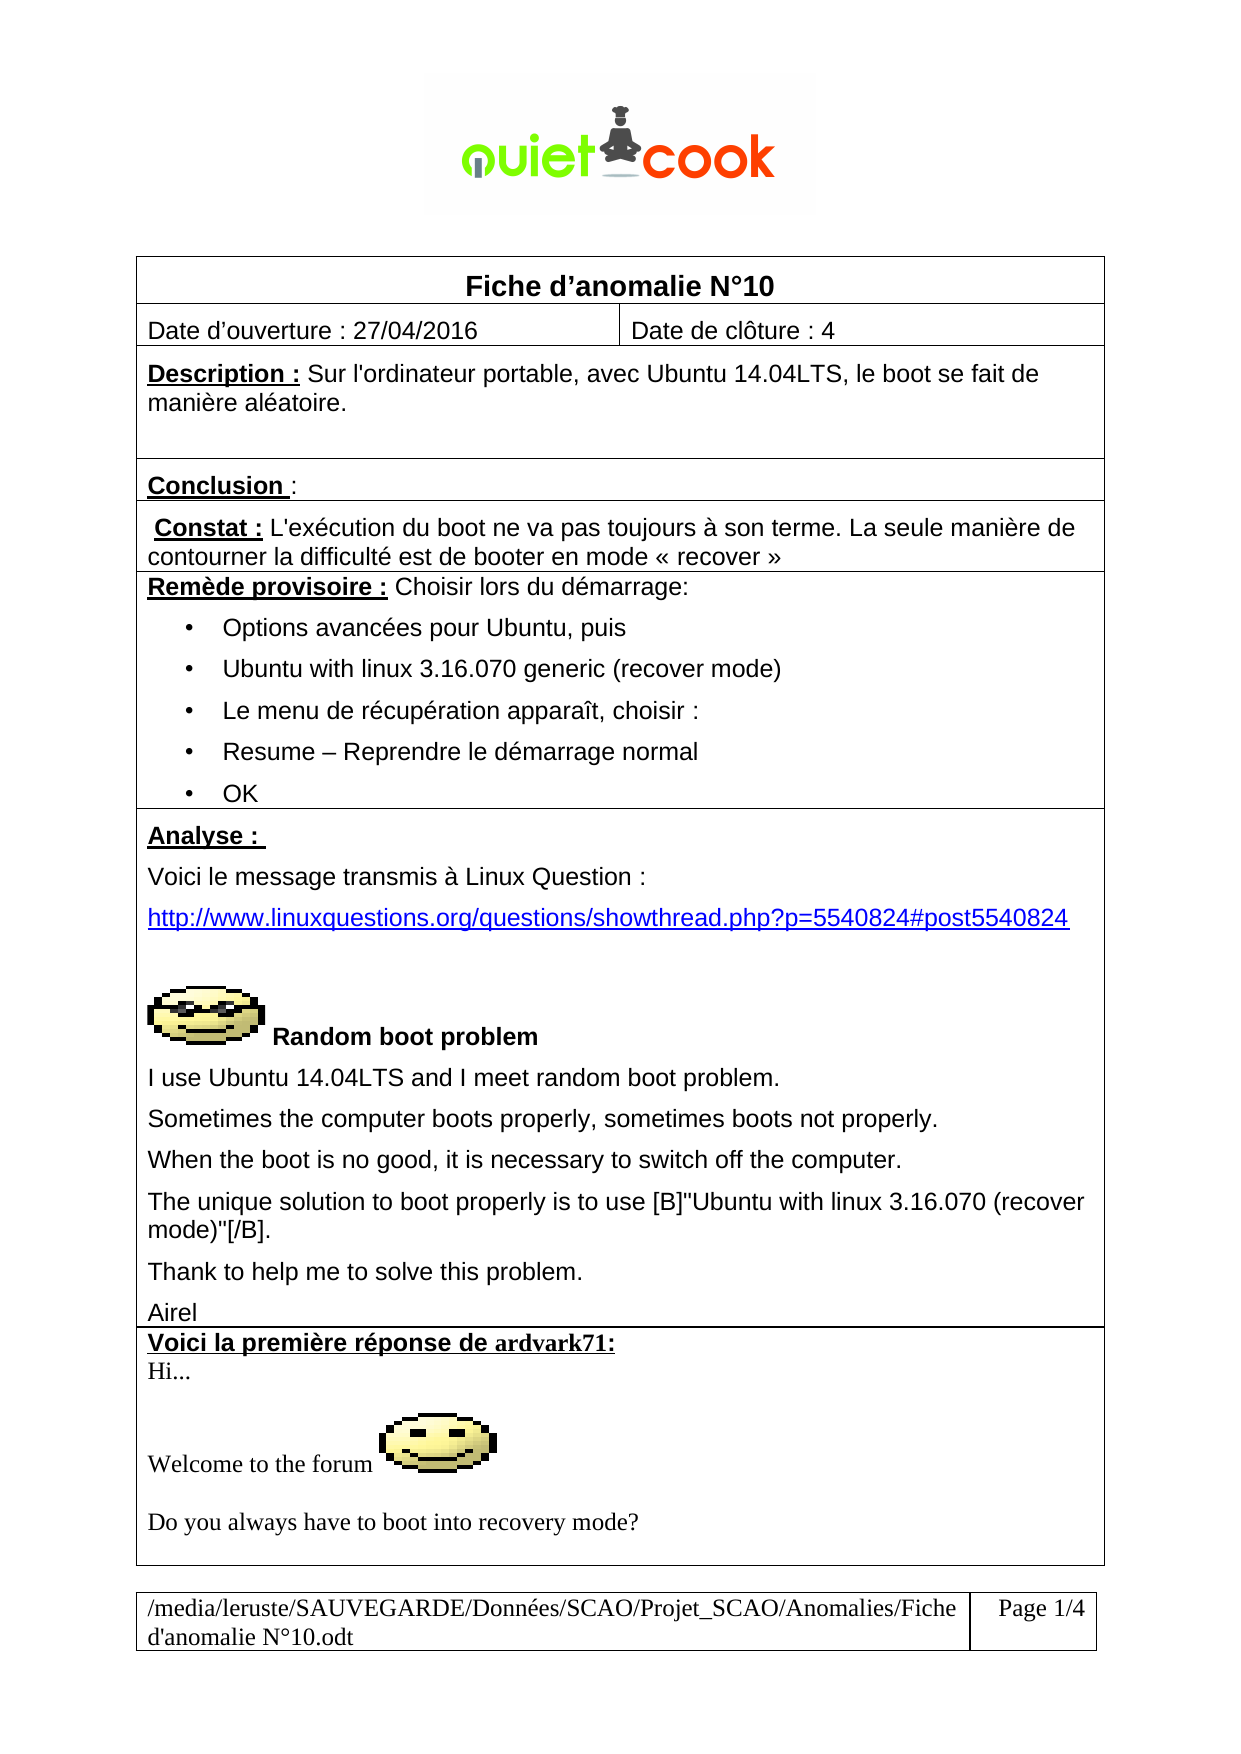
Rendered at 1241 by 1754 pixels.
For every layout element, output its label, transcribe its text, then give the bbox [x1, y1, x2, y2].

picture [379, 1413, 497, 1473]
table_cell Voici la première réponse de ardvark71: Hi... Welcome to the forum Do you always have to boot into recovery mode? [137, 1328, 1104, 1564]
table_cell Constat : L'exécution du boot ne va pas toujours à son terme. La seule manière de contourner la difficulté est de booter en mode « recover » [137, 501, 1104, 571]
picture [424, 73, 816, 215]
table_cell Analyse : Voici le message transmis à Linux Question : http://www.linuxquestions.org/questions/showthread.php?p=5540824#post5540824 Random boot problem I use Ubuntu 14.04LTS and I meet random boot problem. Sometimes the computer boots properly, sometimes boots not properly. When the boot is no good, it is necessary to switch off the computer. The unique solution to boot properly is to use [B]"Ubuntu with linux 3.16.070 (recover mode)"[/B]. Thank to help me to solve this problem. Airel [137, 809, 1104, 1326]
table_header Fiche d’anomalie N°10 [137, 257, 1104, 303]
table_cell Remède provisoire : Choisir lors du démarrage: Options avancées pour Ubuntu, puis Ubuntu with linux 3.16.070 generic (recover mode) Le menu de récupération apparaît, choisir : Resume – Reprendre le démarrage normal OK [137, 572, 1104, 807]
table_cell Date d’ouverture : 27/04/2016 [137, 304, 619, 345]
table_cell Description : Sur l'ordinateur portable, avec Ubuntu 14.04LTS, le boot se fait de manière aléatoire. [137, 346, 1104, 457]
table_cell Conclusion : [137, 459, 1104, 500]
picture [147, 986, 265, 1045]
table_cell Date de clôture : 4 [620, 304, 1104, 345]
